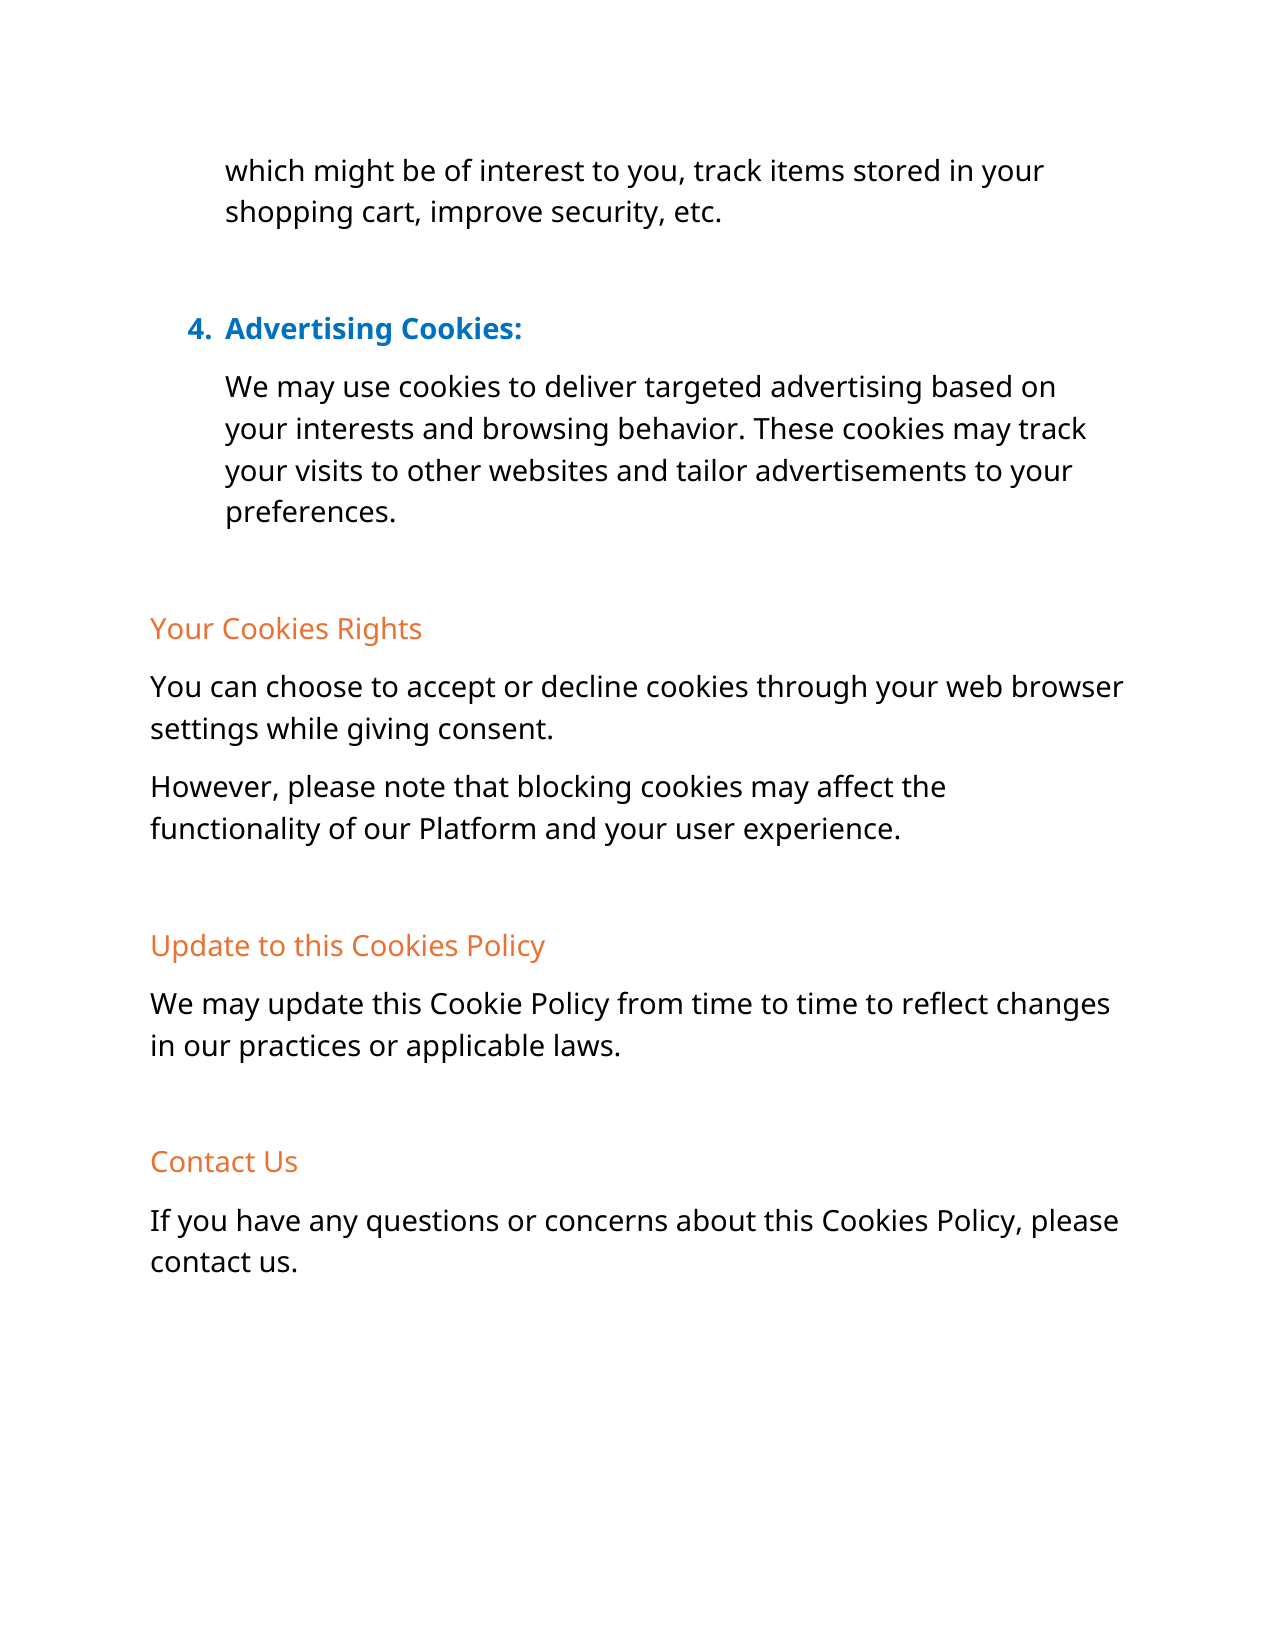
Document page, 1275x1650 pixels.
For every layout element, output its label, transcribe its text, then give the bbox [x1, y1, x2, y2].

text Contact Us [150, 1142, 1125, 1181]
text Your Cookies Rights [150, 608, 1125, 648]
text However, please note that blocking cookies may affect the functionality of our Platform and your user experience. [150, 767, 1125, 848]
text If you have any questions or concerns about this Cookies Policy, please contact us. [150, 1200, 1125, 1281]
text Update to this Cookies Policy [150, 925, 1125, 965]
list Advertising Cookies: [187, 308, 1125, 348]
text We may update this Cookie Policy from time to time to reflect changes in our practices or applicable laws. [150, 983, 1125, 1065]
text We may use cookies to deliver targeted advertising based on your interests and browsing behavior. These cookies may track your visits to other websites and tailor advertisements to your preferences. [225, 367, 1125, 531]
text You can choose to accept or decline cookies through your web browser settings while giving consent. [150, 667, 1125, 748]
text which might be of interest to you, track items stored in your shopping cart, improve security, etc. [225, 150, 1125, 231]
